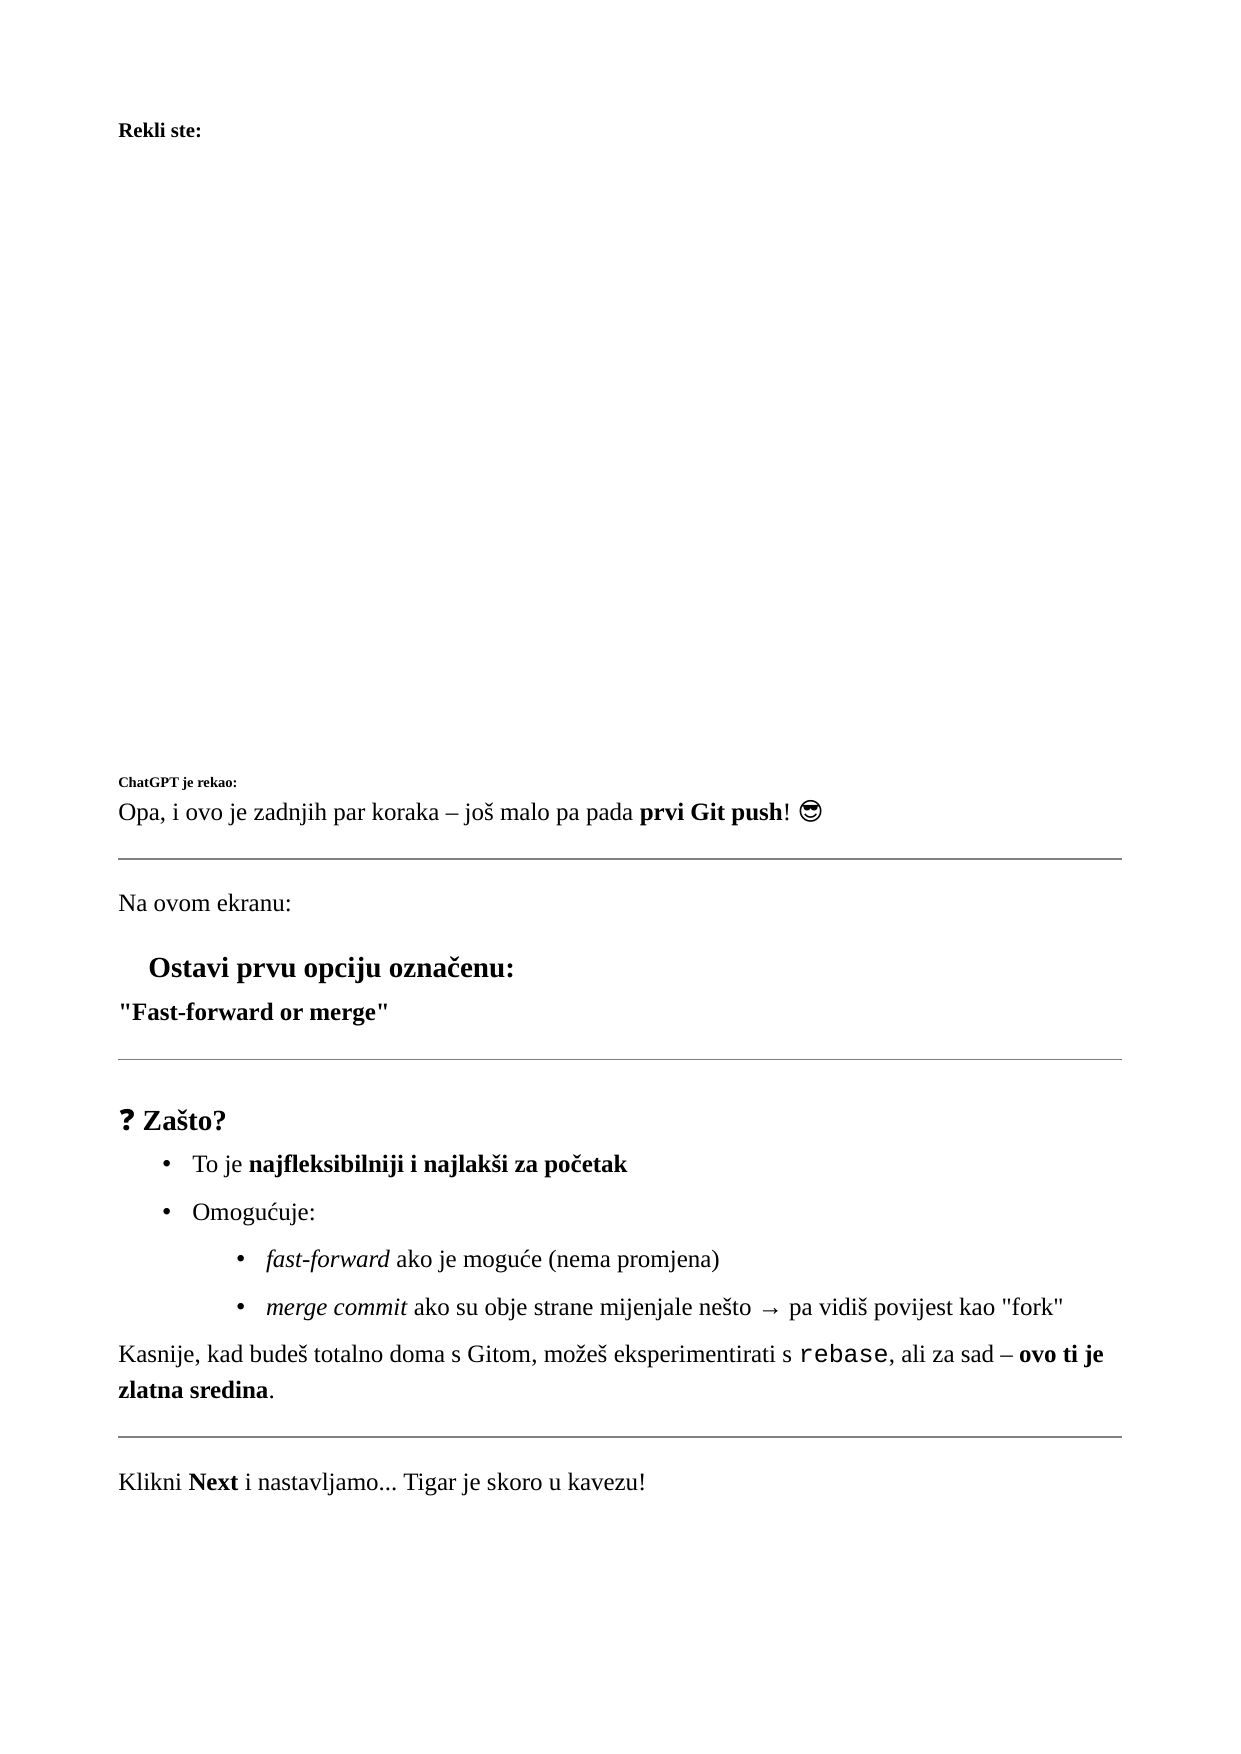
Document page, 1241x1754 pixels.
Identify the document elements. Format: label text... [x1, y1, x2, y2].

subtitle ❓ Zašto? [118, 1103, 1122, 1137]
subtitle ✅ Ostavi prvu opciju označenu: [118, 951, 1122, 984]
list merge commit ako su obje strane mijenjale nešto → pa vidiš povijest kao "fork" [236, 1292, 1122, 1321]
list Omogućuje: [162, 1197, 1122, 1226]
list To je najfleksibilniji i najlakši za početak [162, 1149, 1122, 1178]
text Kasnije, kad budeš totalno doma s Gitom, možeš eksperimentirati s rebase, ali za sad – ovo ti je zlatna sredina. [118, 1339, 1122, 1403]
list fast-forward ako je moguće (nema promjena) [236, 1244, 1122, 1273]
subtitle ChatGPT je rekao: [118, 773, 1122, 790]
subtitle Rekli ste: [118, 118, 1122, 142]
text Klikni Next i nastavljamo... Tigar je skoro u kavezu! 🐅🛠️ [118, 1467, 1122, 1495]
text Opa, i ovo je zadnjih par koraka – još malo pa pada prvi Git push! 😎 [118, 797, 1122, 825]
text "Fast-forward or merge" [118, 997, 1122, 1025]
text Na ovom ekranu: [118, 888, 1122, 917]
